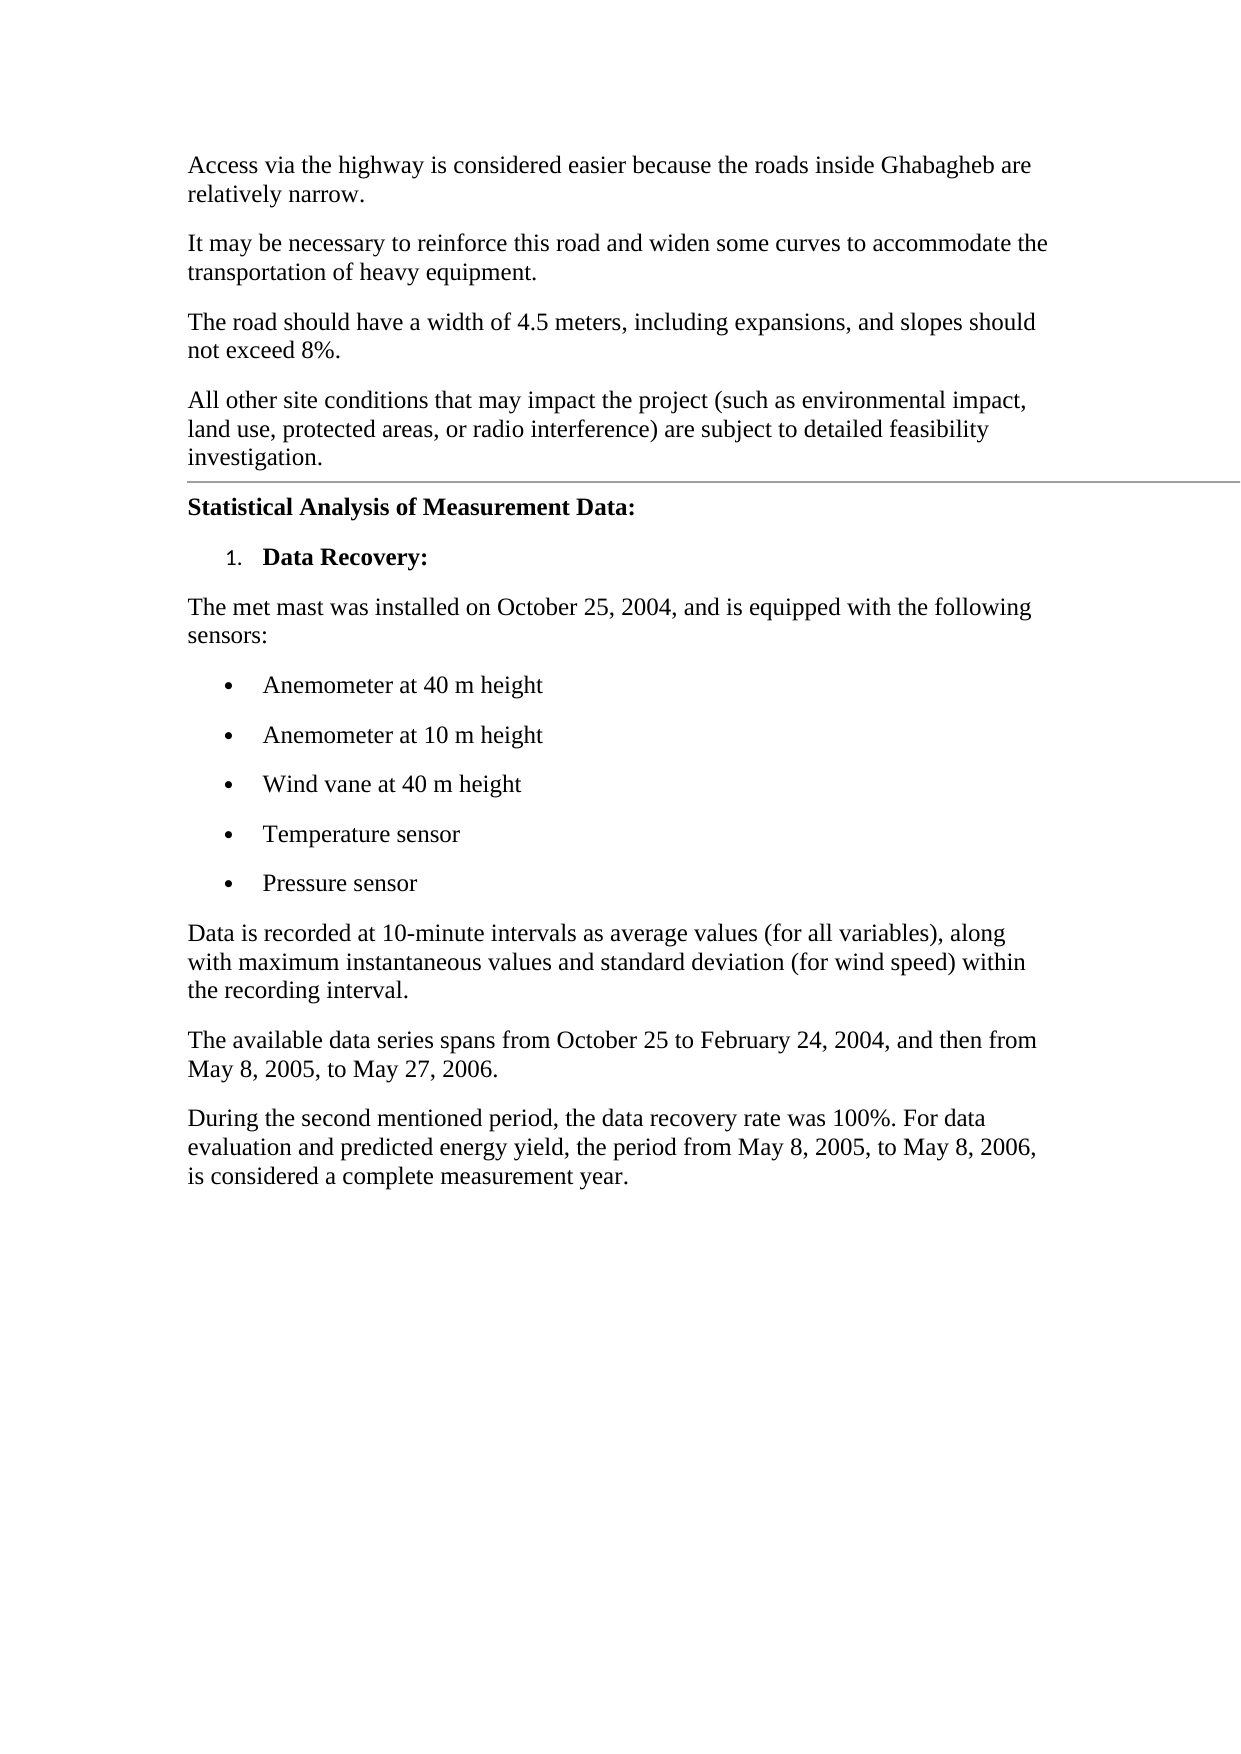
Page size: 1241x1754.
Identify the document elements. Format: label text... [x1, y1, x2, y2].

list Data Recovery: [225, 542, 1053, 571]
text Statistical Analysis of Measurement Data: [187, 492, 1053, 521]
text It may be necessary to reinforce this road and widen some curves to accommodate the transportation of heavy equipment. [187, 228, 1053, 286]
text Access via the highway is considered easier because the roads inside Ghabagheb are relatively narrow. [187, 150, 1053, 207]
text The available data series spans from October 25 to February 24, 2004, and then from May 8, 2005, to May 27, 2006. [187, 1025, 1053, 1083]
text The met mast was installed on October 25, 2004, and is equipped with the following sensors: [187, 592, 1053, 649]
list Pressure sensor [225, 868, 1053, 897]
list Temperature sensor [225, 819, 1053, 848]
list Anemometer at 40 m height [225, 670, 1053, 699]
text Data is recorded at 10-minute intervals as average values (for all variables), along with maximum instantaneous values and standard deviation (for wind speed) within the recording interval. [187, 918, 1053, 1004]
text During the second mentioned period, the data recovery rate was 100%. For data evaluation and predicted energy yield, the period from May 8, 2005, to May 8, 2006, is considered a complete measurement year. [187, 1103, 1053, 1190]
list Wind vane at 40 m height [225, 769, 1053, 798]
text All other site conditions that may impact the project (such as environmental impact, land use, protected areas, or radio interference) are subject to detailed feasibility investigation. [187, 385, 1053, 471]
text The road should have a width of 4.5 meters, including expansions, and slopes should not exceed 8%. [187, 307, 1053, 364]
list Anemometer at 10 m height [225, 720, 1053, 748]
